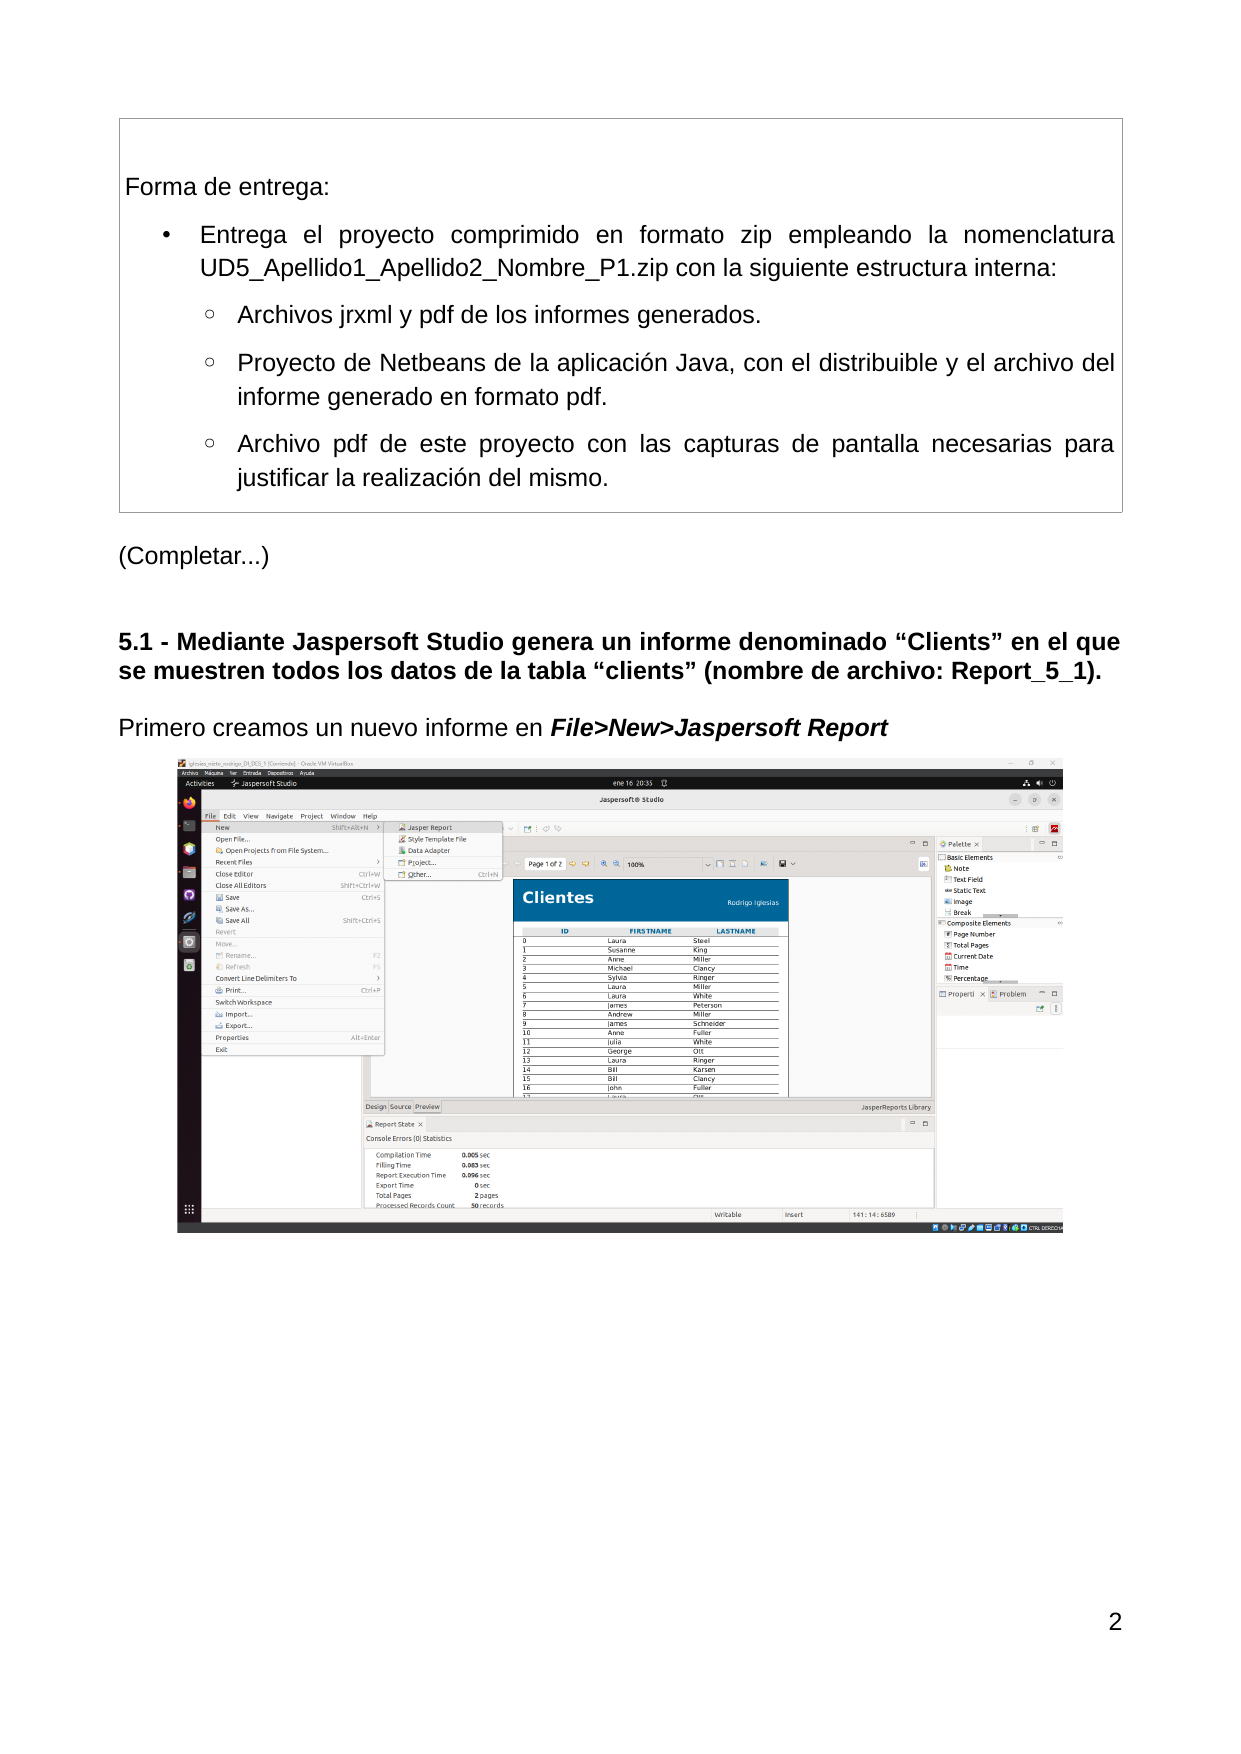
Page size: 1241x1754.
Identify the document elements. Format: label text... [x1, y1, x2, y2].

text (Completar...) [118, 541, 1122, 569]
picture [177, 758, 1063, 1233]
text 5.1 - Mediante Jaspersoft Studio genera un informe denominado “Clients” en el que se muestren todos los datos de la tabla “clients” (nombre de archivo: Report_5_1). [118, 627, 1122, 684]
table_cell Forma de entrega: Entrega el proyecto comprimido en formato zip empleando la nomenclatura UD5_Apellido1_Apellido2_Nombre_P1.zip con la siguiente estructura interna: Archivos jrxml y pdf de los informes generados. Proyecto de Netbeans de la aplicación Java, con el distribuible y el archivo del informe generado en formato pdf. Archivo pdf de este proyecto con las capturas de pantalla necesarias para justificar la realización del mismo. [120, 119, 1122, 512]
text Primero creamos un nuevo informe en File>New>Jaspersoft Report [118, 713, 1122, 742]
